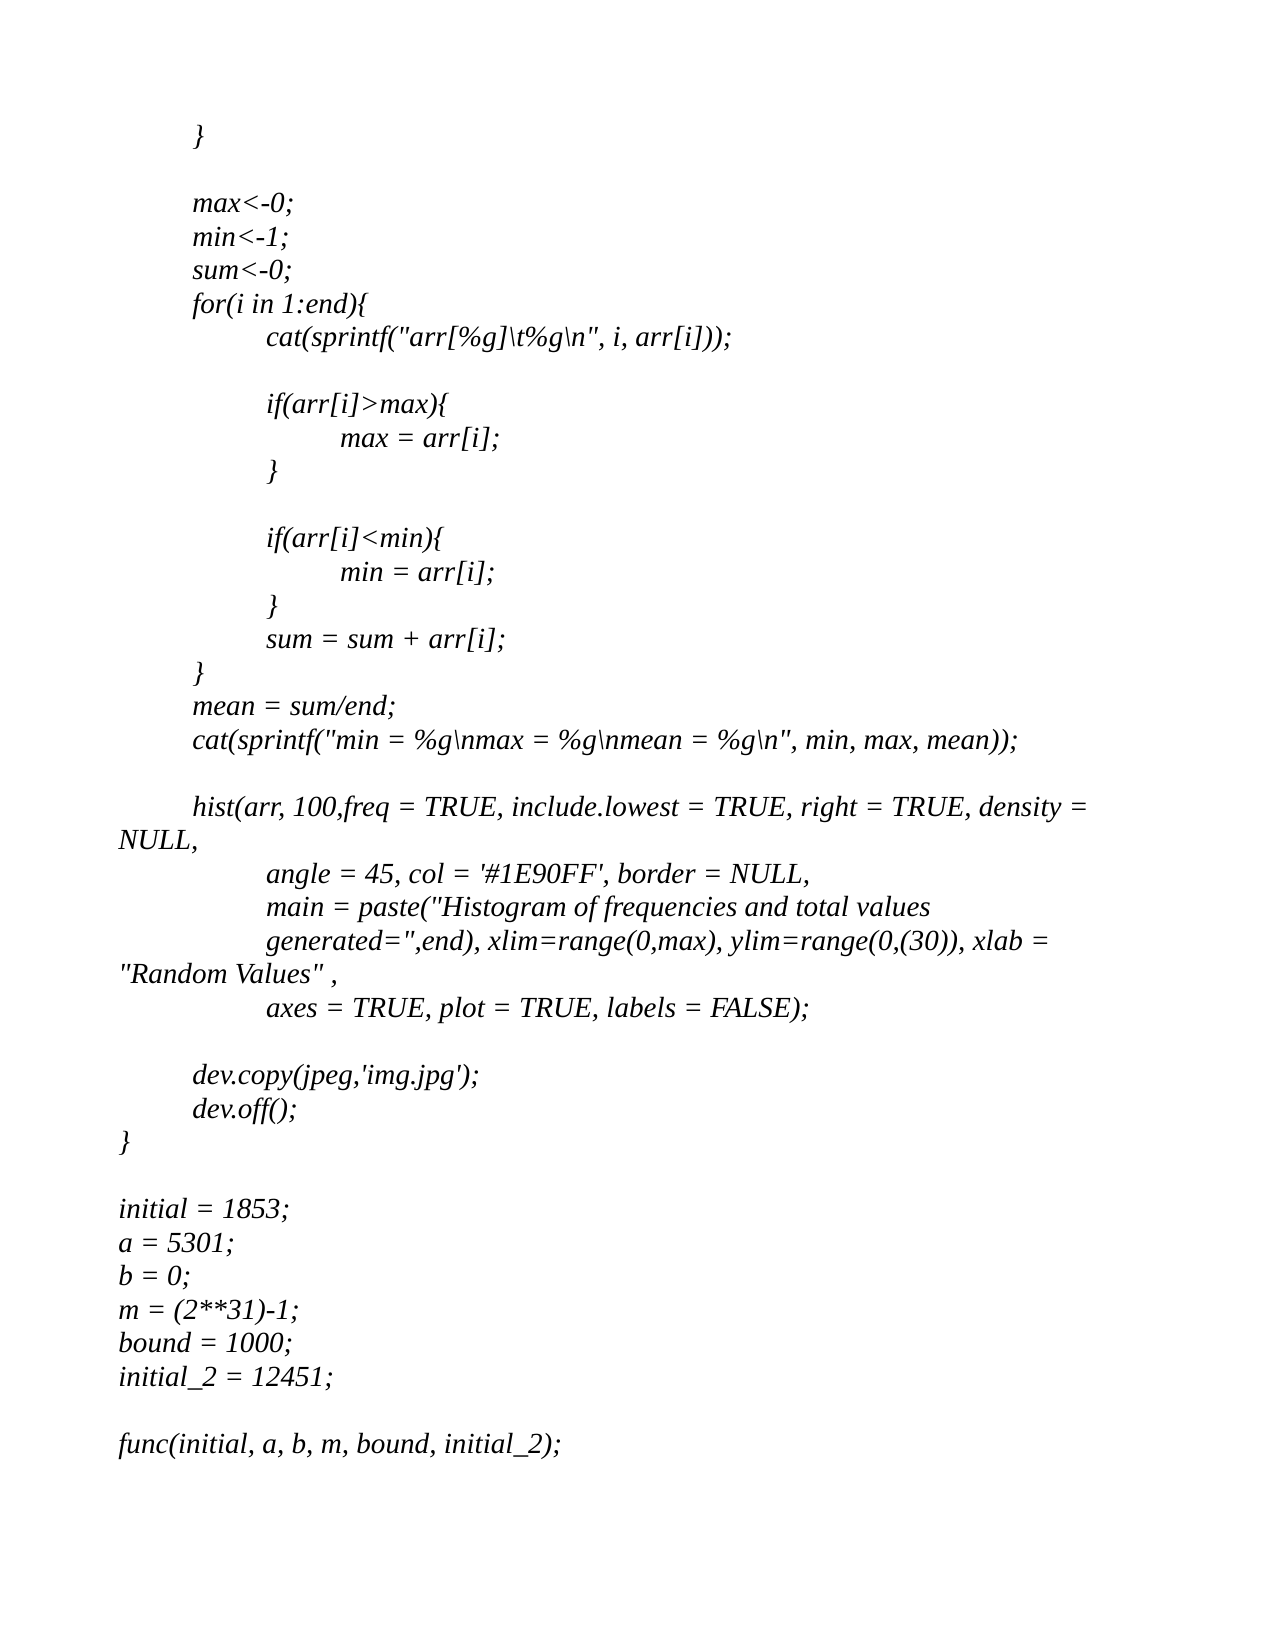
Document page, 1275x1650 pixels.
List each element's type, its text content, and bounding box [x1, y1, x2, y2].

text m = (2**31)-1; [118, 1292, 1157, 1326]
text } [118, 1124, 1157, 1158]
text max<-0; [118, 185, 1157, 219]
text max = arr[i]; [118, 420, 1157, 453]
text initial = 1853; [118, 1191, 1157, 1225]
text angle = 45, col = '#1E90FF', border = NULL, [118, 856, 1157, 889]
text for(i in 1:end){ [118, 286, 1157, 319]
text min = arr[i]; [118, 554, 1157, 588]
text generated=",end), xlim=range(0,max), ylim=range(0,(30)), xlab = "Random Values" , [118, 923, 1157, 990]
text func(initial, a, b, m, bound, initial_2); [118, 1426, 1157, 1460]
text mean = sum/end; [118, 688, 1157, 722]
text sum<-0; [118, 252, 1157, 286]
text cat(sprintf("arr[%g]\t%g\n", i, arr[i])); [118, 319, 1157, 353]
text axes = TRUE, plot = TRUE, labels = FALSE); [118, 990, 1157, 1024]
text min<-1; [118, 219, 1157, 252]
text hist(arr, 100,freq = TRUE, include.lowest = TRUE, right = TRUE, density = NULL, [118, 789, 1157, 856]
text } [118, 588, 1157, 621]
text main = paste("Histogram of frequencies and total values [118, 889, 1157, 923]
text } [118, 118, 1157, 152]
text cat(sprintf("min = %g\nmax = %g\nmean = %g\n", min, max, mean)); [118, 722, 1157, 755]
text } [118, 453, 1157, 487]
text sum = sum + arr[i]; [118, 621, 1157, 655]
text if(arr[i]<min){ [118, 521, 1157, 554]
text bound = 1000; [118, 1326, 1157, 1359]
text initial_2 = 12451; [118, 1359, 1157, 1393]
text a = 5301; [118, 1225, 1157, 1258]
text } [118, 655, 1157, 688]
text if(arr[i]>max){ [118, 386, 1157, 420]
text dev.copy(jpeg,'img.jpg'); [118, 1057, 1157, 1091]
text b = 0; [118, 1258, 1157, 1292]
text dev.off(); [118, 1091, 1157, 1124]
